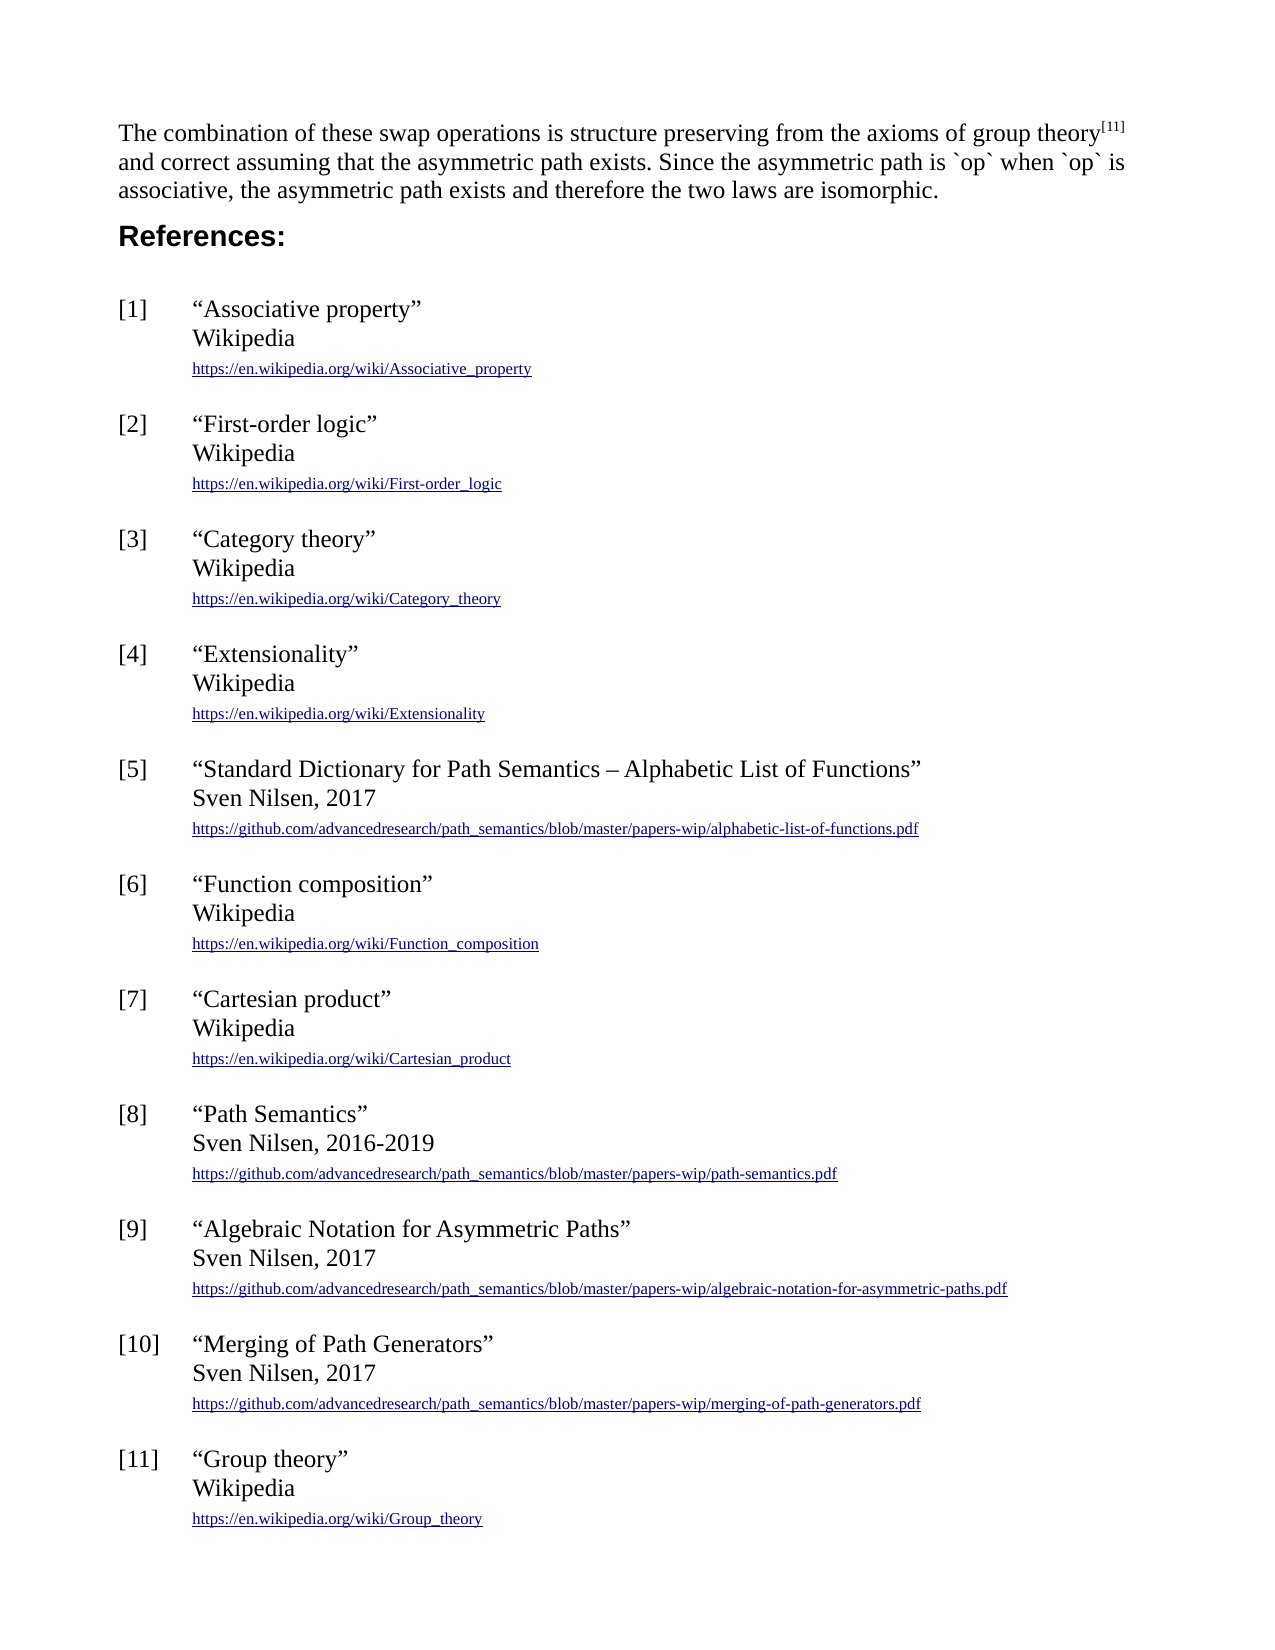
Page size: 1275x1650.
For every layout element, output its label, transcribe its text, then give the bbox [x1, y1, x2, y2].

text Wikipedia [118, 1473, 1157, 1501]
text https://github.com/advancedresearch/path_semantics/blob/master/papers-wip/algebraic-notation-for-asymmetric-paths.pdf [118, 1271, 1157, 1300]
text https://github.com/advancedresearch/path_semantics/blob/master/papers-wip/merging-of-path-generators.pdf [118, 1386, 1157, 1415]
text Wikipedia [118, 323, 1157, 351]
text [4] “Extensionality” [118, 639, 1157, 668]
text Sven Nilsen, 2016-2019 [118, 1128, 1157, 1156]
text [9] “Algebraic Notation for Asymmetric Paths” [118, 1214, 1157, 1243]
text [7] “Cartesian product” [118, 984, 1157, 1013]
subtitle References: [118, 219, 1157, 253]
text Wikipedia [118, 1013, 1157, 1041]
text [2] “First-order logic” [118, 409, 1157, 438]
text Sven Nilsen, 2017 [118, 783, 1157, 811]
text [1] “Associative property” [118, 294, 1157, 323]
text [8] “Path Semantics” [118, 1099, 1157, 1128]
text https://en.wikipedia.org/wiki/Cartesian_product [118, 1041, 1157, 1070]
text https://en.wikipedia.org/wiki/Category_theory [118, 581, 1157, 610]
text Sven Nilsen, 2017 [118, 1243, 1157, 1271]
text The combination of these swap operations is structure preserving from the axioms of group theory[11] and correct assuming that the asymmetric path exists. Since the asymmetric path is `op` when `op` is associative, the asymmetric path exists and therefore the two laws are isomorphic. [118, 118, 1157, 204]
text https://en.wikipedia.org/wiki/Associative_property [118, 351, 1157, 380]
text [11] “Group theory” [118, 1444, 1157, 1473]
text Wikipedia [118, 438, 1157, 466]
text [5] “Standard Dictionary for Path Semantics – Alphabetic List of Functions” [118, 754, 1157, 783]
text https://en.wikipedia.org/wiki/Extensionality [118, 696, 1157, 725]
text [6] “Function composition” [118, 869, 1157, 898]
text https://en.wikipedia.org/wiki/Function_composition [118, 926, 1157, 955]
text https://github.com/advancedresearch/path_semantics/blob/master/papers-wip/alphabetic-list-of-functions.pdf [118, 811, 1157, 840]
text Wikipedia [118, 668, 1157, 696]
text [10] “Merging of Path Generators” [118, 1329, 1157, 1358]
text [3] “Category theory” [118, 524, 1157, 553]
text Sven Nilsen, 2017 [118, 1358, 1157, 1386]
text Wikipedia [118, 553, 1157, 581]
text https://github.com/advancedresearch/path_semantics/blob/master/papers-wip/path-semantics.pdf [118, 1156, 1157, 1185]
text https://en.wikipedia.org/wiki/First-order_logic [118, 466, 1157, 495]
text https://en.wikipedia.org/wiki/Group_theory [118, 1501, 1157, 1530]
text Wikipedia [118, 898, 1157, 926]
